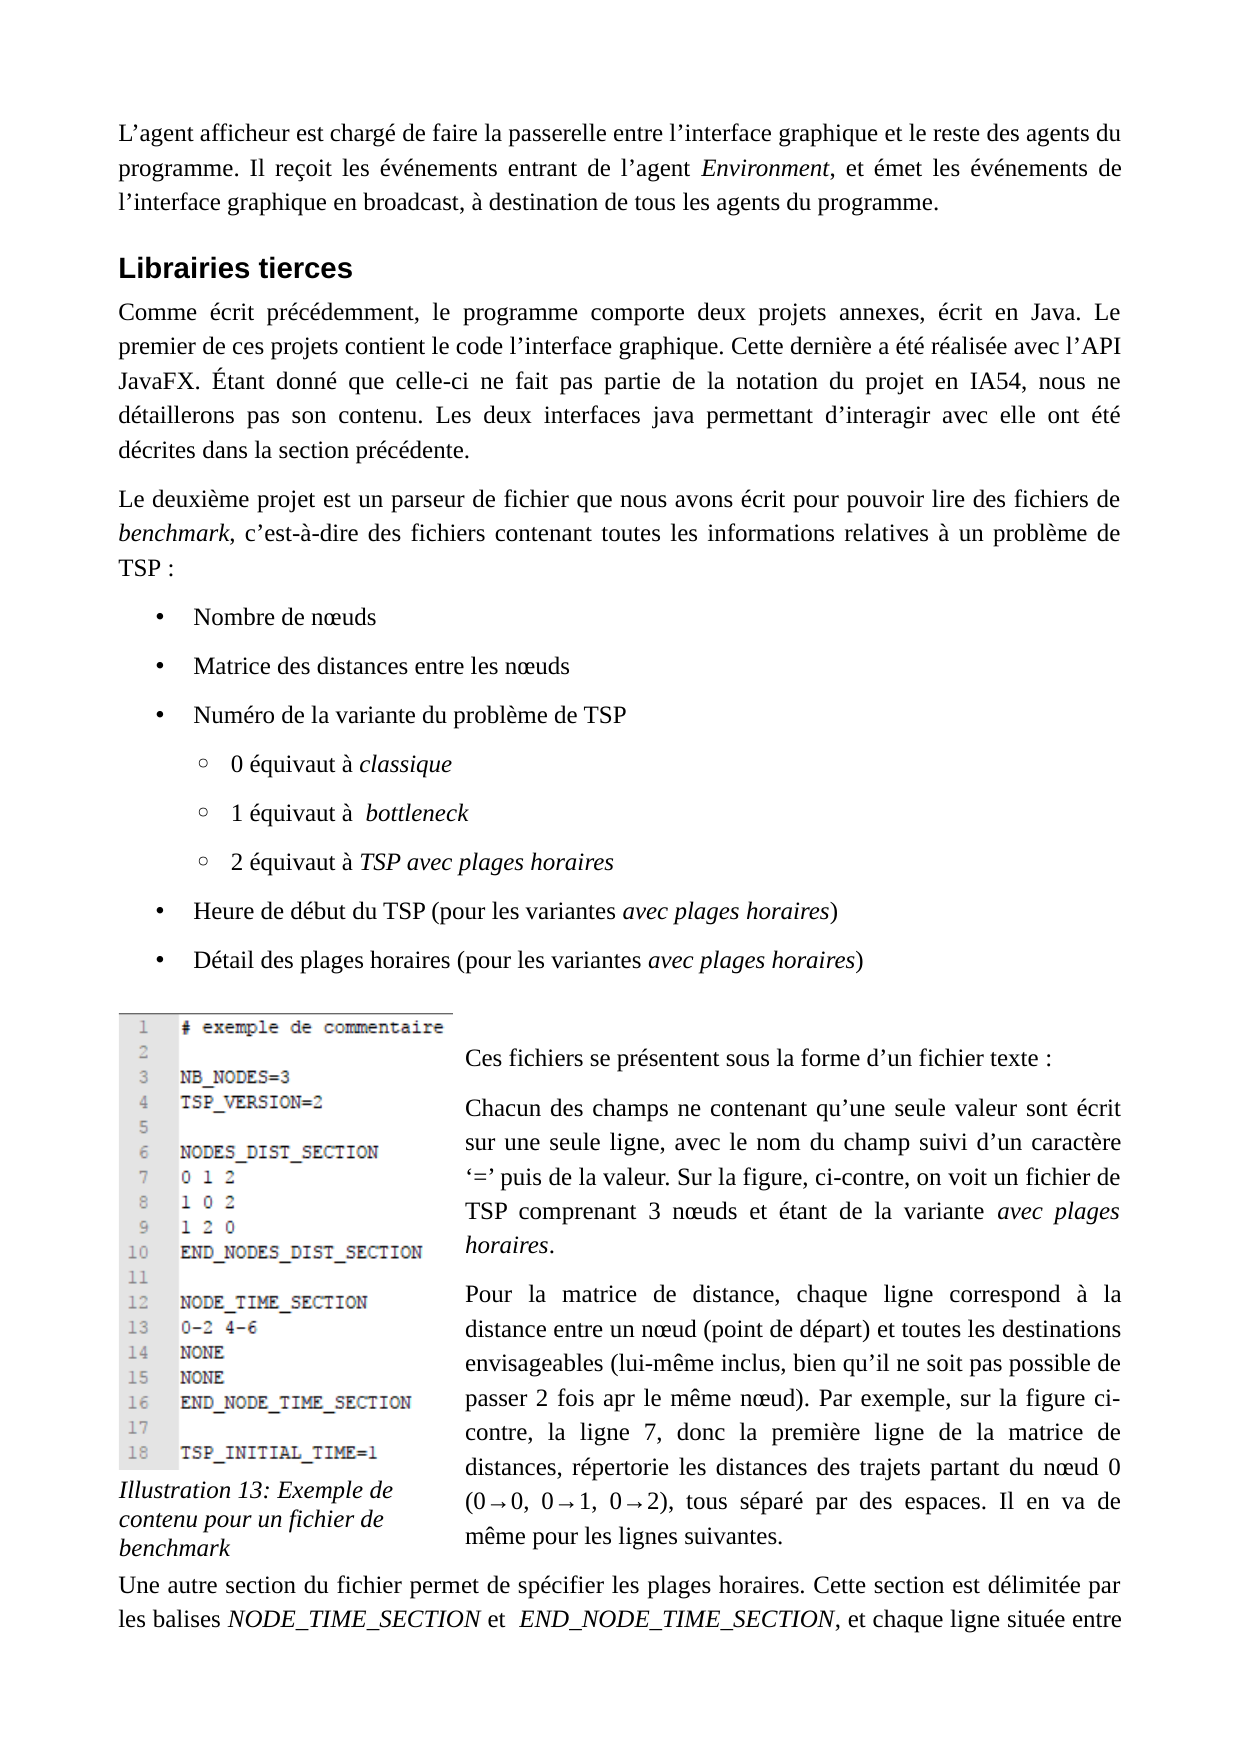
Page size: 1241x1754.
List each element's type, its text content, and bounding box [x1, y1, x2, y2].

text Ces fichiers se présentent sous la forme d’un fichier texte : [453, 1043, 1122, 1072]
text Comme écrit précédemment, le programme comporte deux projets annexes, écrit en Java. Le premier de ces projets contient le code l’interface graphique. Cette dernière a été réalisée avec l’API JavaFX. Étant donné que celle-ci ne fait pas partie de la notation du projet en IA54, nous ne détaillerons pas son contenu. Les deux interfaces java permettant d’interagir avec elle ont été décrites dans la section précédente. [118, 297, 1122, 464]
subtitle Librairies tierces [118, 251, 1122, 284]
list Numéro de la variante du problème de TSP [156, 700, 1122, 729]
list Matrice des distances entre les nœuds [156, 651, 1122, 680]
list Détail des plages horaires (pour les variantes avec plages horaires) [156, 945, 1122, 974]
picture [118, 1013, 453, 1470]
text Le deuxième projet est un parseur de fichier que nous avons écrit pour pouvoir lire des fichiers de benchmark, c’est-à-dire des fichiers contenant toutes les informations relatives à un problème de TSP : [118, 484, 1122, 582]
text Une autre section du fichier permet de spécifier les plages horaires. Cette section est délimitée par les balises NODE_TIME_SECTION et END_NODE_TIME_SECTION, et chaque ligne située entre [118, 1570, 1122, 1633]
list 1 équivaut à bottleneck [193, 798, 1122, 827]
list 2 équivaut à TSP avec plages horaires [193, 847, 1122, 876]
list Heure de début du TSP (pour les variantes avec plages horaires) [156, 896, 1122, 925]
text L’agent afficheur est chargé de faire la passerelle entre l’interface graphique et le reste des agents du programme. Il reçoit les événements entrant de l’agent Environment, et émet les événements de l’interface graphique en broadcast, à destination de tous les agents du programme. [118, 118, 1122, 216]
text Chacun des champs ne contenant qu’une seule valeur sont écrit sur une seule ligne, avec le nom du champ suivi d’un caractère ‘=’ puis de la valeur. Sur la figure, ci-contre, on voit un fichier de TSP comprenant 3 nœuds et étant de la variante avec plages horaires. [453, 1093, 1122, 1259]
text Illustration 13: Exemple de contenu pour un fichier de benchmark [119, 1470, 453, 1561]
text Pour la matrice de distance, chaque ligne correspond à la distance entre un nœud (point de départ) et toutes les destinations envisageables (lui-même inclus, bien qu’il ne soit pas possible de passer 2 fois apr le même nœud). Par exemple, sur la figure ci-contre, la ligne 7, donc la première ligne de la matrice de distances, répertorie les distances des trajets partant du nœud 0 (0→0, 0→1, 0→2), tous séparé par des espaces. Il en va de même pour les lignes suivantes. [453, 1279, 1122, 1550]
list Nombre de nœuds [156, 602, 1122, 631]
list 0 équivaut à classique [193, 749, 1122, 778]
